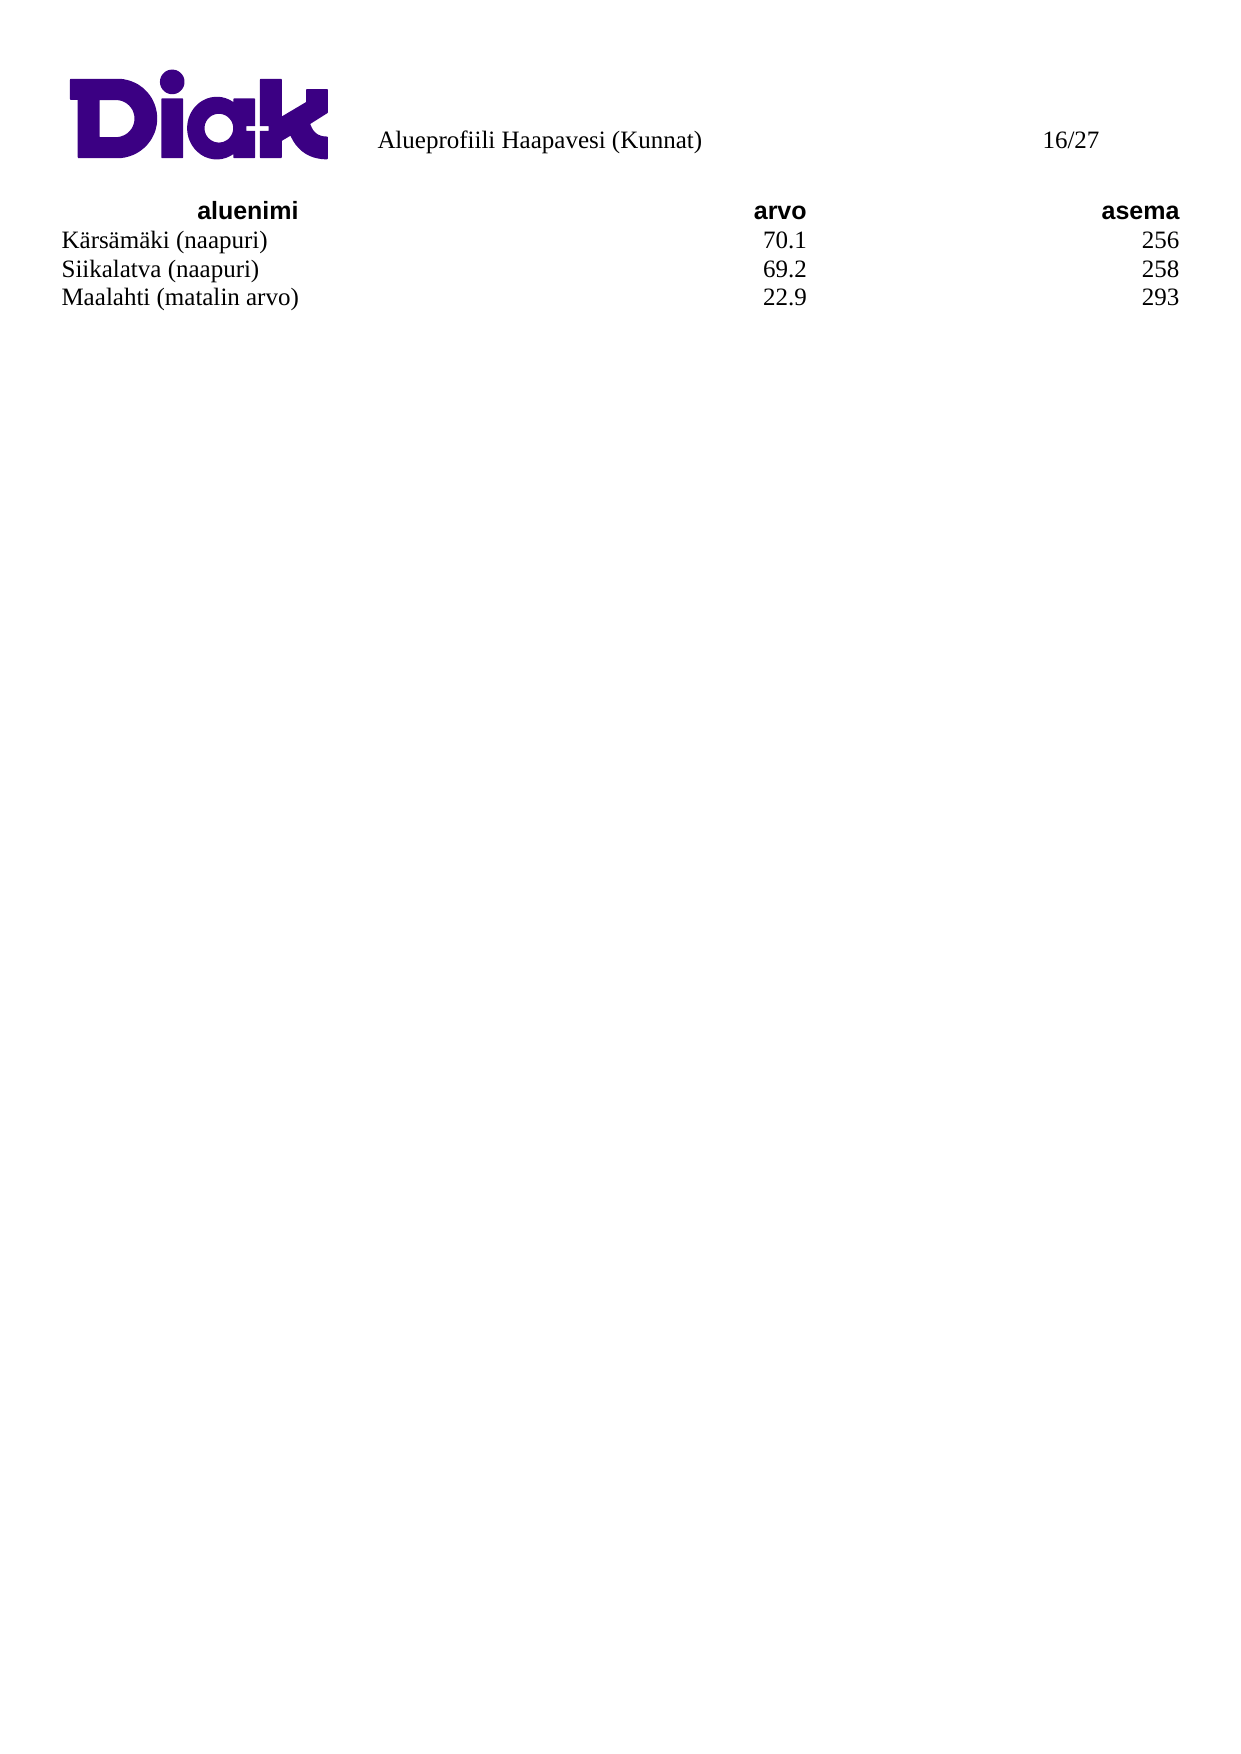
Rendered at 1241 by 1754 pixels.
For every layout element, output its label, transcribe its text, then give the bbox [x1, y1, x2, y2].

table_cell 258 [806, 254, 1179, 282]
table_cell 293 [806, 283, 1179, 311]
table_header arvo [434, 196, 806, 225]
table_cell 256 [806, 225, 1179, 254]
table_header aluenimi [61, 196, 434, 225]
table_cell Siikalatva (naapuri) [61, 254, 434, 282]
table_cell Kärsämäki (naapuri) [61, 225, 434, 254]
table_cell 22.9 [434, 283, 806, 311]
table_cell Maalahti (matalin arvo) [61, 283, 434, 311]
table_header asema [806, 196, 1179, 225]
table_cell 69.2 [434, 254, 806, 282]
table_cell 70.1 [434, 225, 806, 254]
